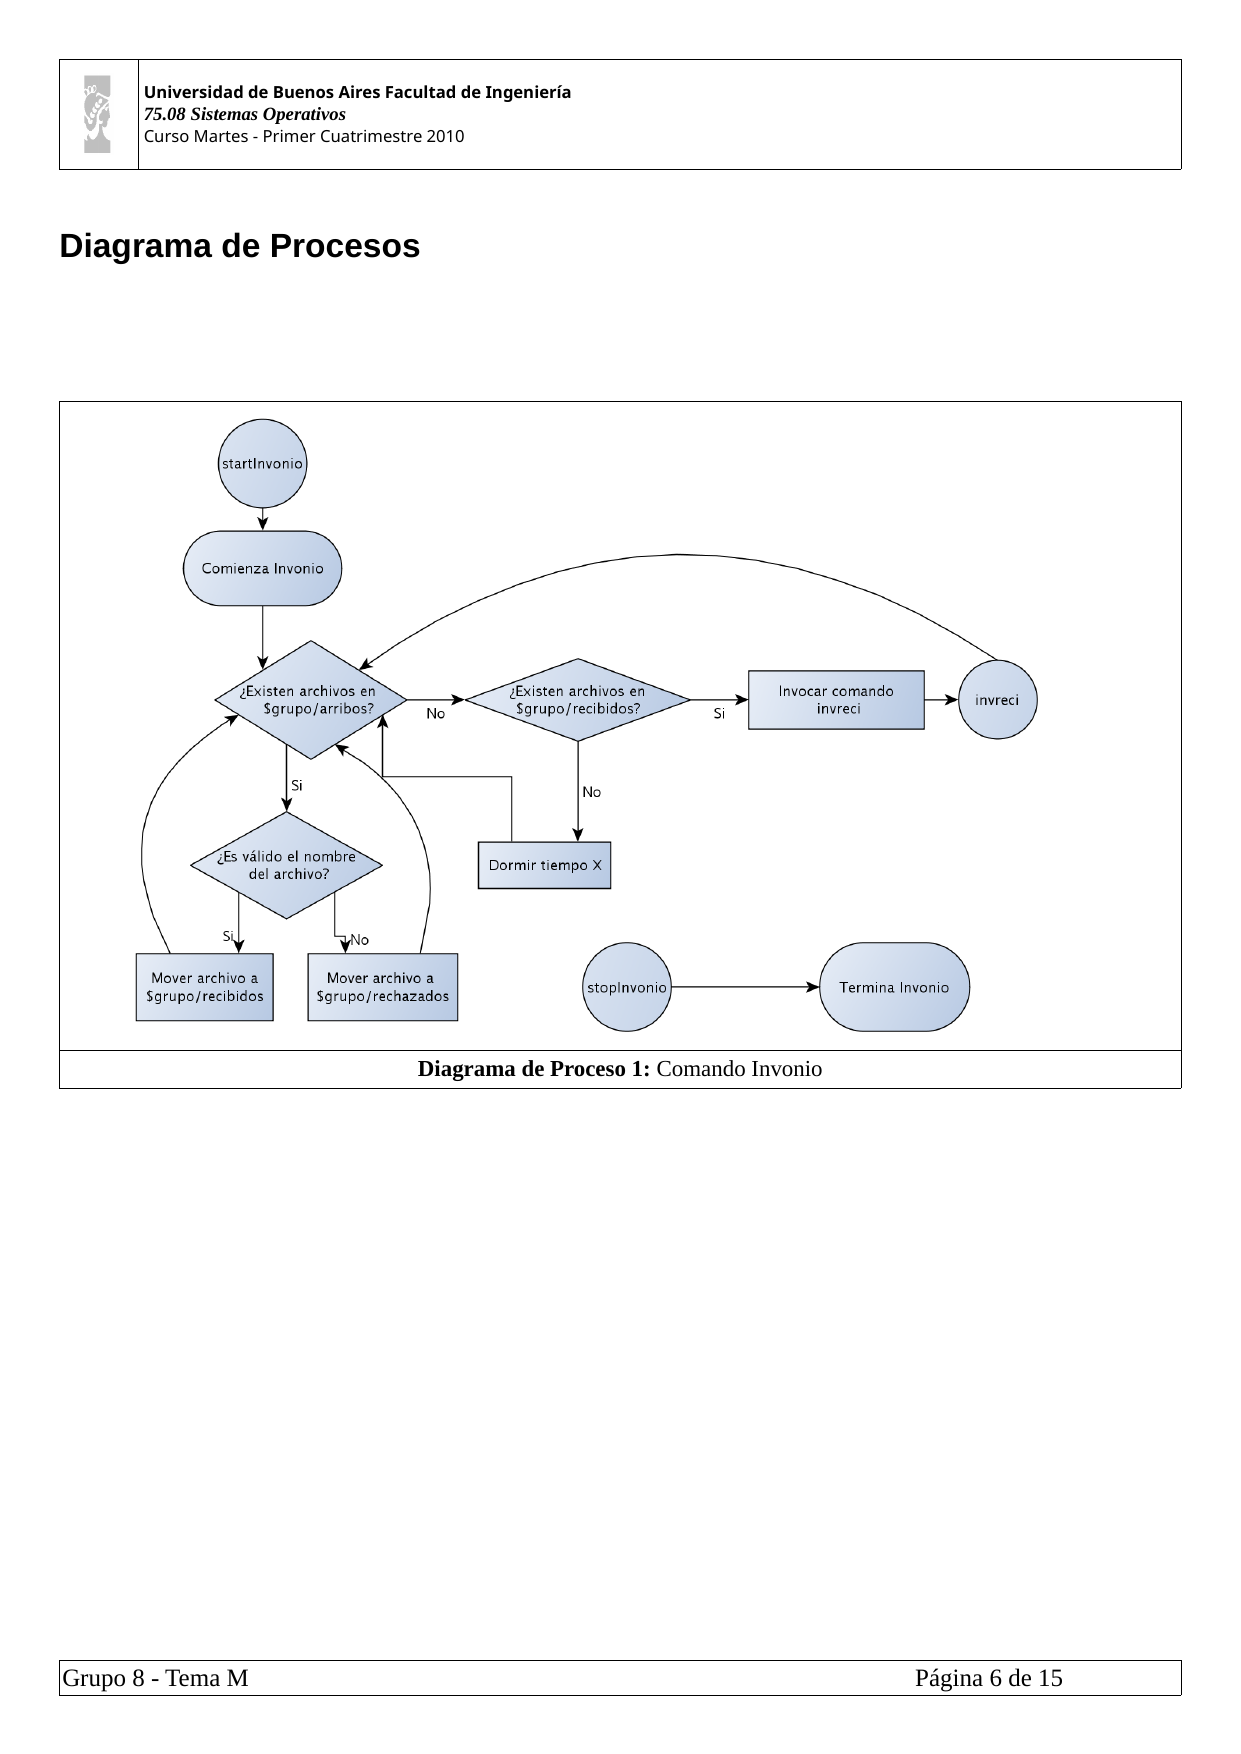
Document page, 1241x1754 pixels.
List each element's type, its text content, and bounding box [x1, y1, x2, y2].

picture [83, 73, 114, 155]
picture [123, 407, 1117, 1044]
table_cell Diagrama de Proceso 1: Comando Invonio [60, 1051, 1181, 1087]
subtitle Diagrama de Procesos [59, 226, 1181, 265]
table_header [60, 402, 1181, 1049]
